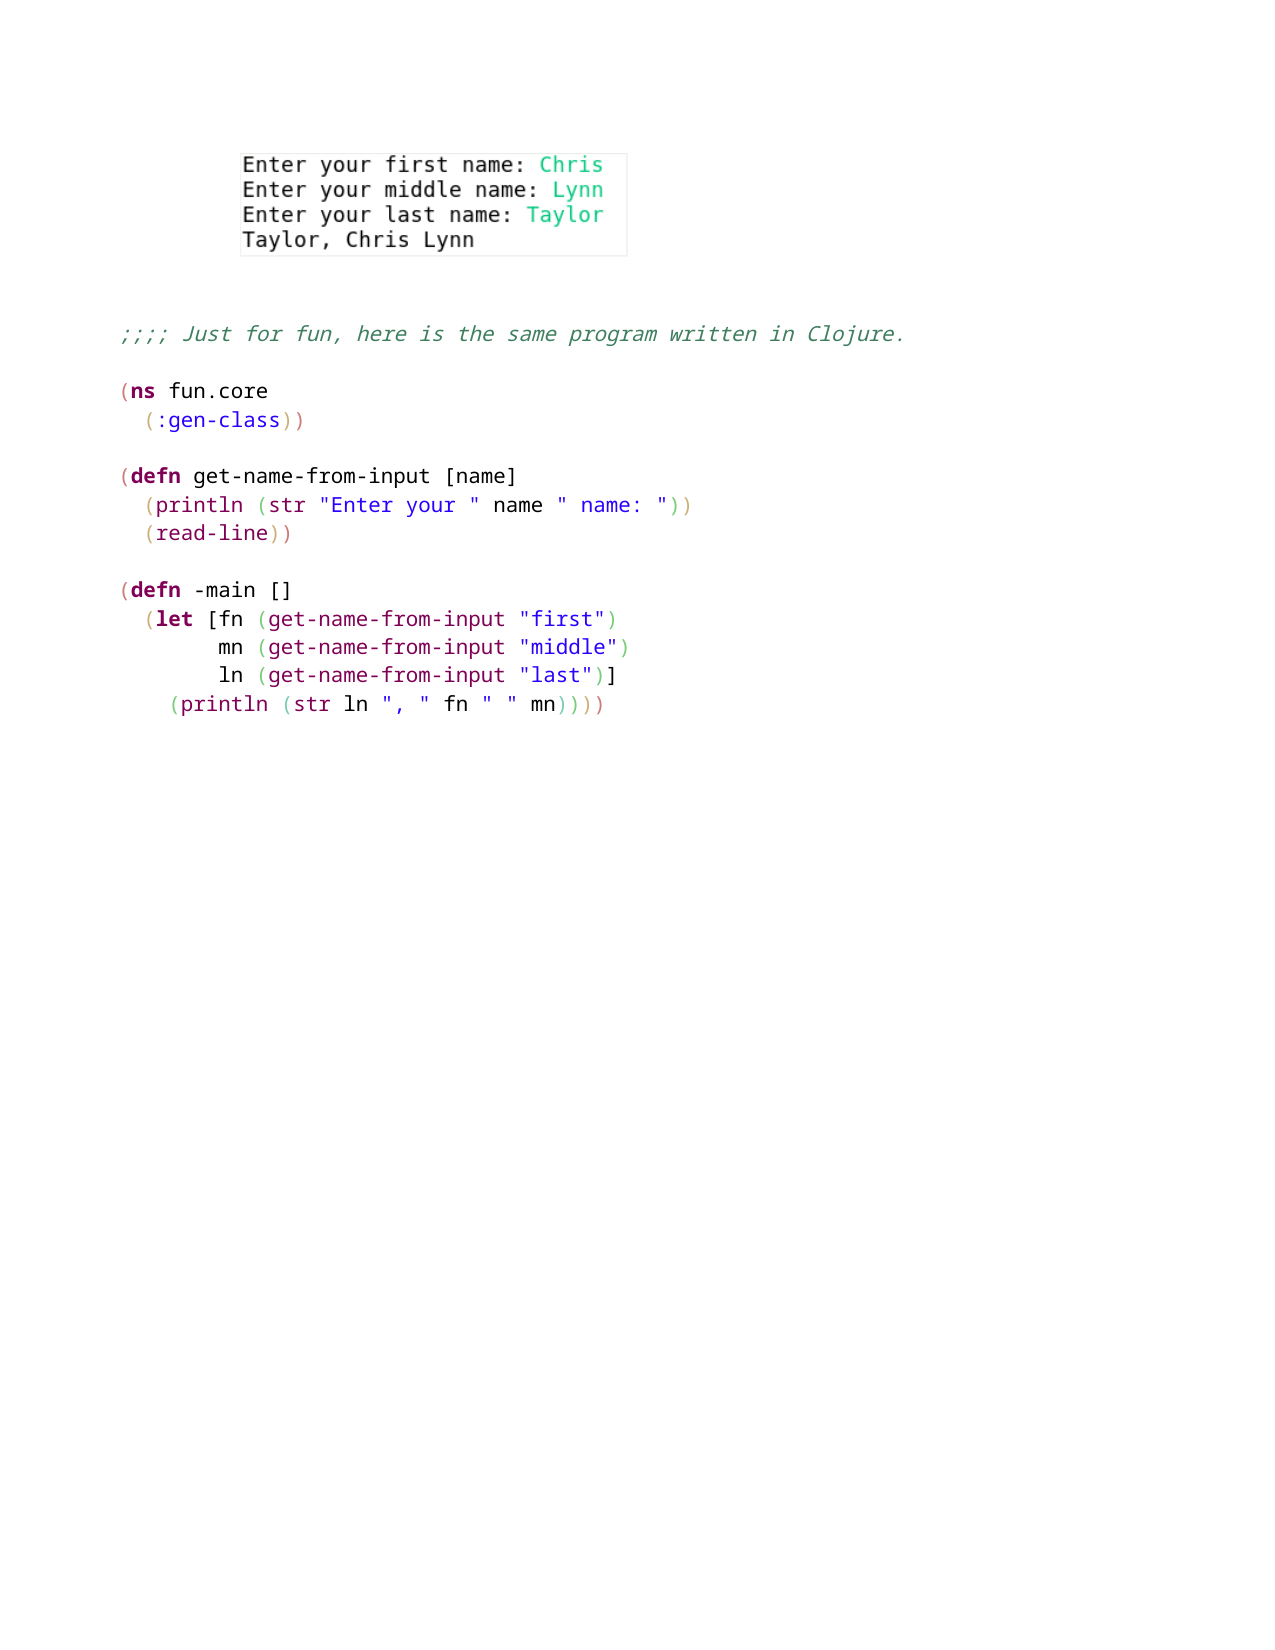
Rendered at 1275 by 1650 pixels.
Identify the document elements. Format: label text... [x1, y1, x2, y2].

text (defn -main [] [118, 575, 1157, 604]
picture [240, 153, 630, 259]
text (defn get-name-from-input [name] [118, 462, 1157, 490]
text (read-line)) [118, 518, 1157, 547]
text (println (str "Enter your " name " name: ")) [118, 490, 1157, 518]
text ;;;; Just for fun, here is the same program written in Clojure. [118, 319, 1157, 348]
text (:gen-class)) [118, 405, 1157, 433]
text (ns fun.core [118, 376, 1157, 405]
text ln (get-name-from-input "last")] [118, 661, 1157, 689]
text (println (str ln ", " fn " " mn)))) [118, 689, 1157, 717]
text mn (get-name-from-input "middle") [118, 632, 1157, 661]
text (let [fn (get-name-from-input "first") [118, 604, 1157, 632]
